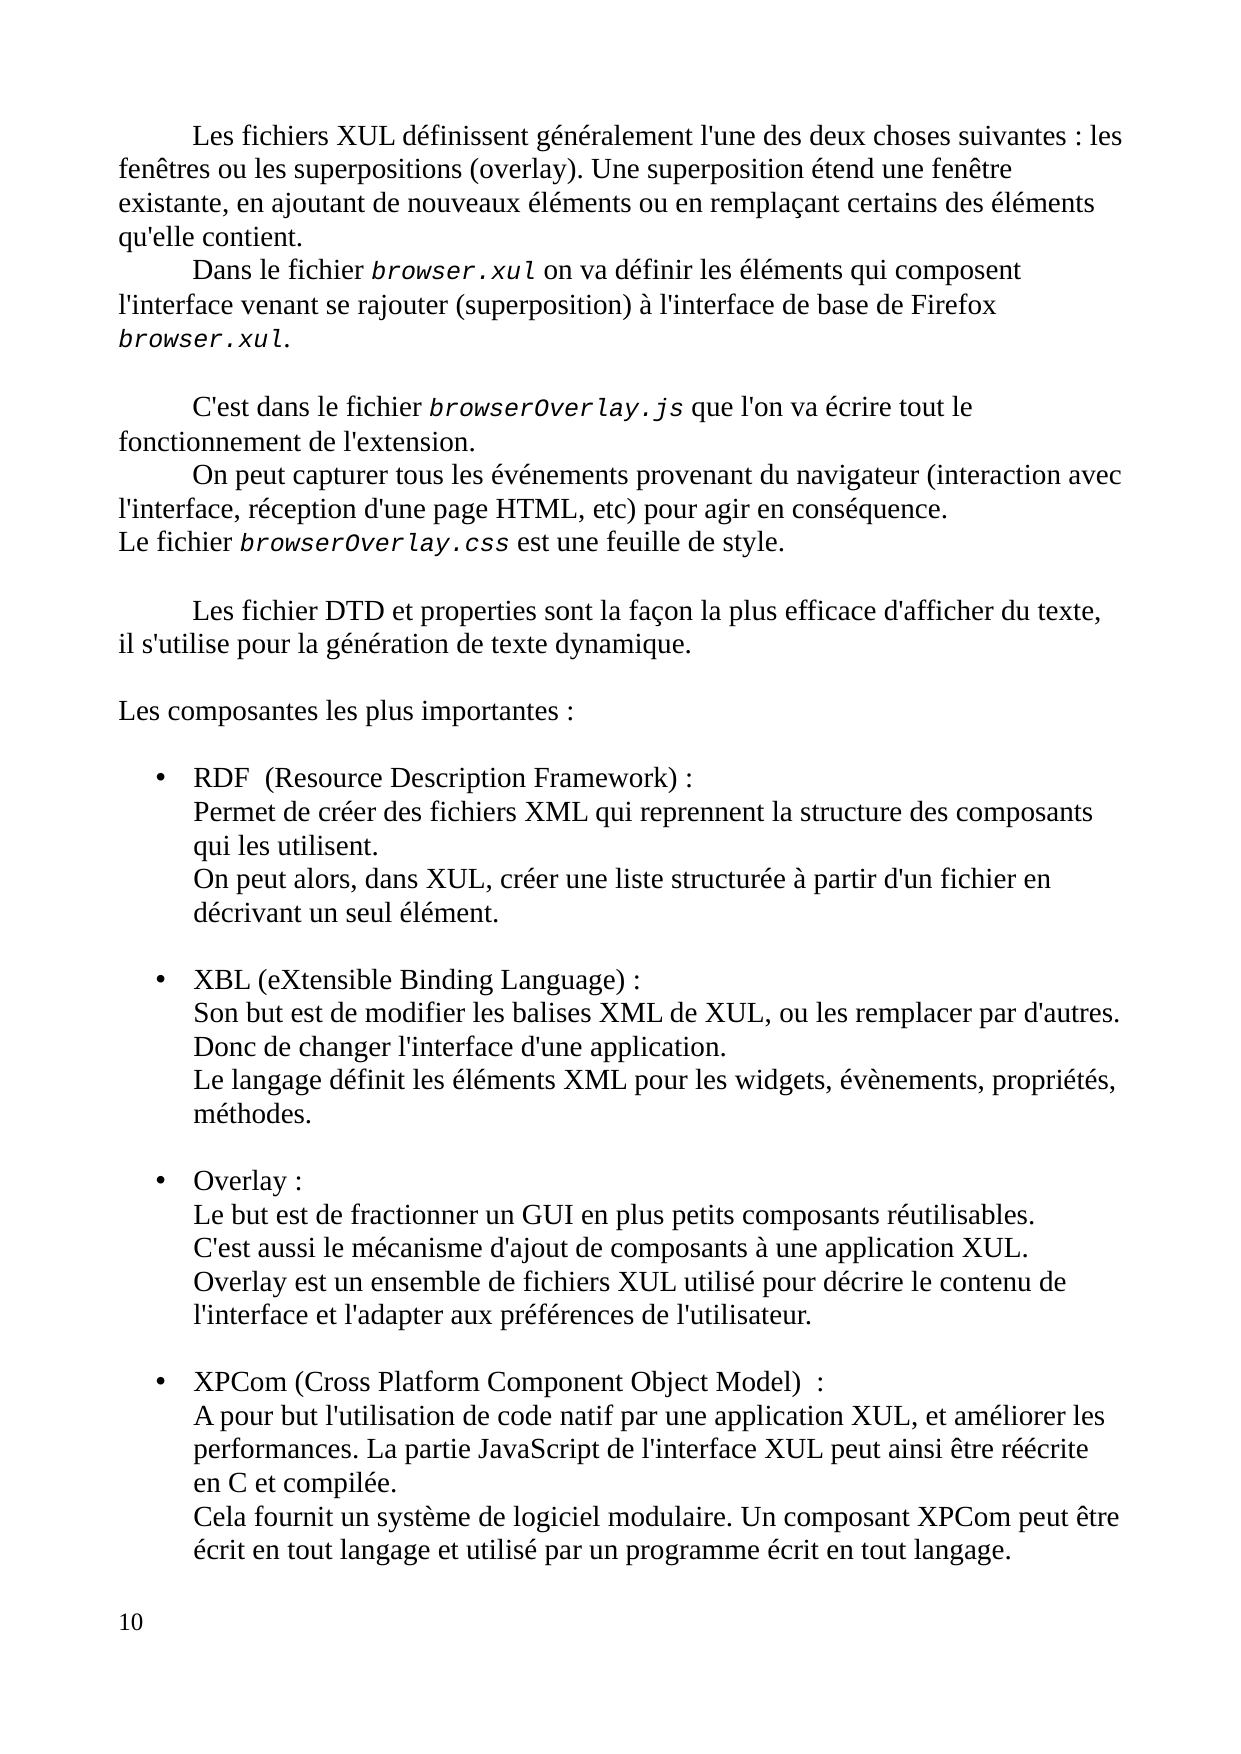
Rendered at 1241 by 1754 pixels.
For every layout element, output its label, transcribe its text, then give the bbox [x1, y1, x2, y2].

text On peut capturer tous les événements provenant du navigateur (interaction avec l'interface, réception d'une page HTML, etc) pour agir en conséquence. [118, 457, 1122, 524]
list A pour but l'utilisation de code natif par une application XUL, et améliorer les performances. La partie JavaScript de l'interface XUL peut ainsi être réécrite en C et compilée. Cela fournit un système de logiciel modulaire. Un composant XPCom peut être écrit en tout langage et utilisé par un programme écrit en tout langage. [156, 1398, 1122, 1566]
list XBL (eXtensible Binding Language) : [156, 962, 1122, 995]
text Le fichier browserOverlay.css est une feuille de style. [118, 524, 1122, 559]
text Dans le fichier browser.xul on va définir les éléments qui composent l'interface venant se rajouter (superposition) à l'interface de base de Firefox browser.xul. [118, 252, 1122, 355]
list Overlay : [156, 1163, 1122, 1197]
list Permet de créer des fichiers XML qui reprennent la structure des composants qui les utilisent. On peut alors, dans XUL, créer une liste structurée à partir d'un fichier en décrivant un seul élément. [156, 794, 1122, 928]
list XPCom (Cross Platform Component Object Model) : [156, 1364, 1122, 1398]
text Les fichier DTD et properties sont la façon la plus efficace d'afficher du texte, il s'utilise pour la génération de texte dynamique. [118, 593, 1122, 660]
list RDF (Resource Description Framework) : [156, 760, 1122, 794]
list Le but est de fractionner un GUI en plus petits composants réutilisables. C'est aussi le mécanisme d'ajout de composants à une application XUL. Overlay est un ensemble de fichiers XUL utilisé pour décrire le contenu de l'interface et l'adapter aux préférences de l'utilisateur. [156, 1197, 1122, 1331]
text C'est dans le fichier browserOverlay.js que l'on va écrire tout le fonctionnement de l'extension. [118, 389, 1122, 457]
text Les fichiers XUL définissent généralement l'une des deux choses suivantes : les fenêtres ou les superpositions (overlay). Une superposition étend une fenêtre existante, en ajoutant de nouveaux éléments ou en remplaçant certains des éléments qu'elle contient. [118, 118, 1122, 252]
text Les composantes les plus importantes : [118, 693, 1122, 727]
list Son but est de modifier les balises XML de XUL, ou les remplacer par d'autres. Donc de changer l'interface d'une application. Le langage définit les éléments XML pour les widgets, évènements, propriétés, méthodes. [156, 995, 1122, 1129]
